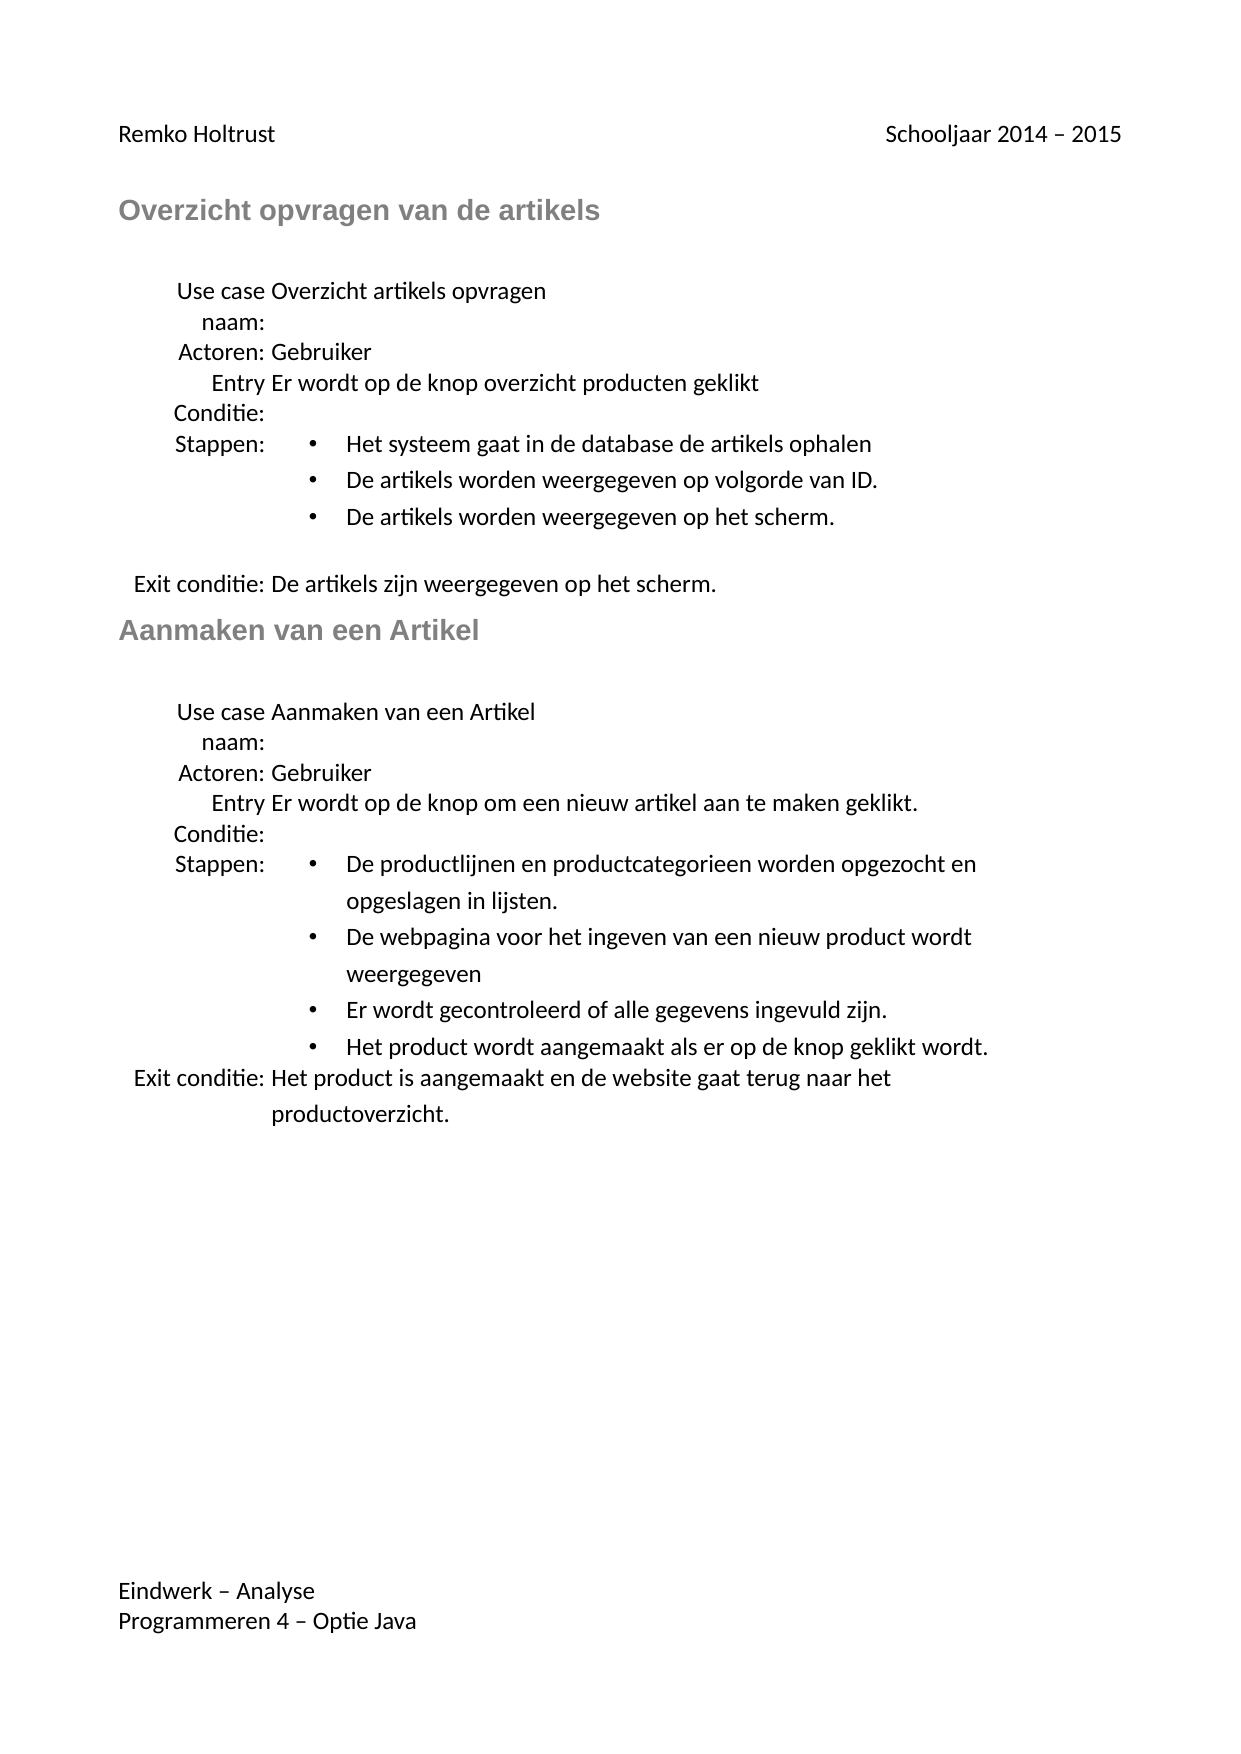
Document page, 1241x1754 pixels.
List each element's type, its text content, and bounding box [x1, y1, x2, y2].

table_cell Actoren: [118, 336, 265, 367]
table_header [265, 275, 271, 336]
table_cell De artikels zijn weergegeven op het scherm. [271, 568, 1058, 599]
table_cell Het product is aangemaakt en de website gaat terug naar het productoverzicht. [271, 1062, 1058, 1129]
table_cell [265, 568, 271, 599]
table_cell Gebruiker [271, 757, 1058, 787]
table_cell Gebruiker [271, 336, 1058, 367]
table_header Use case naam: [118, 275, 265, 336]
subtitle Overzicht opvragen van de artikels [118, 193, 1122, 226]
subtitle Aanmaken van een Artikel [118, 613, 1122, 647]
table_header Use case naam: [118, 696, 265, 757]
table_cell Entry Conditie: [118, 788, 265, 848]
table_cell [265, 367, 271, 428]
table_cell De productlijnen en productcategorieen worden opgezocht en opgeslagen in lijsten. De webpagina voor het ingeven van een nieuw product wordt weergegeven Er wordt gecontroleerd of alle gegevens ingevuld zijn. Het product wordt aangemaakt als er op de knop geklikt wordt. [271, 849, 1058, 1062]
table_cell Er wordt op de knop overzicht producten geklikt [271, 367, 1058, 428]
table_cell [265, 849, 271, 1062]
table_cell [265, 757, 271, 787]
table_header [265, 696, 271, 757]
table_cell Actoren: [118, 757, 265, 787]
table_cell [265, 788, 271, 848]
table_cell [265, 1062, 271, 1129]
table_cell Exit conditie: [118, 568, 265, 599]
table_cell Stappen: [118, 849, 265, 1062]
table_cell [265, 336, 271, 367]
table_cell Stappen: [118, 428, 265, 568]
table_cell Het systeem gaat in de database de artikels ophalen De artikels worden weergegeven op volgorde van ID. De artikels worden weergegeven op het scherm. [271, 428, 1058, 568]
table_cell Entry Conditie: [118, 367, 265, 428]
table_header Overzicht artikels opvragen [271, 275, 1058, 336]
table_header Aanmaken van een Artikel [271, 696, 1058, 757]
table_cell [265, 428, 271, 568]
table_cell Er wordt op de knop om een nieuw artikel aan te maken geklikt. [271, 788, 1058, 848]
table_cell Exit conditie: [118, 1062, 265, 1129]
